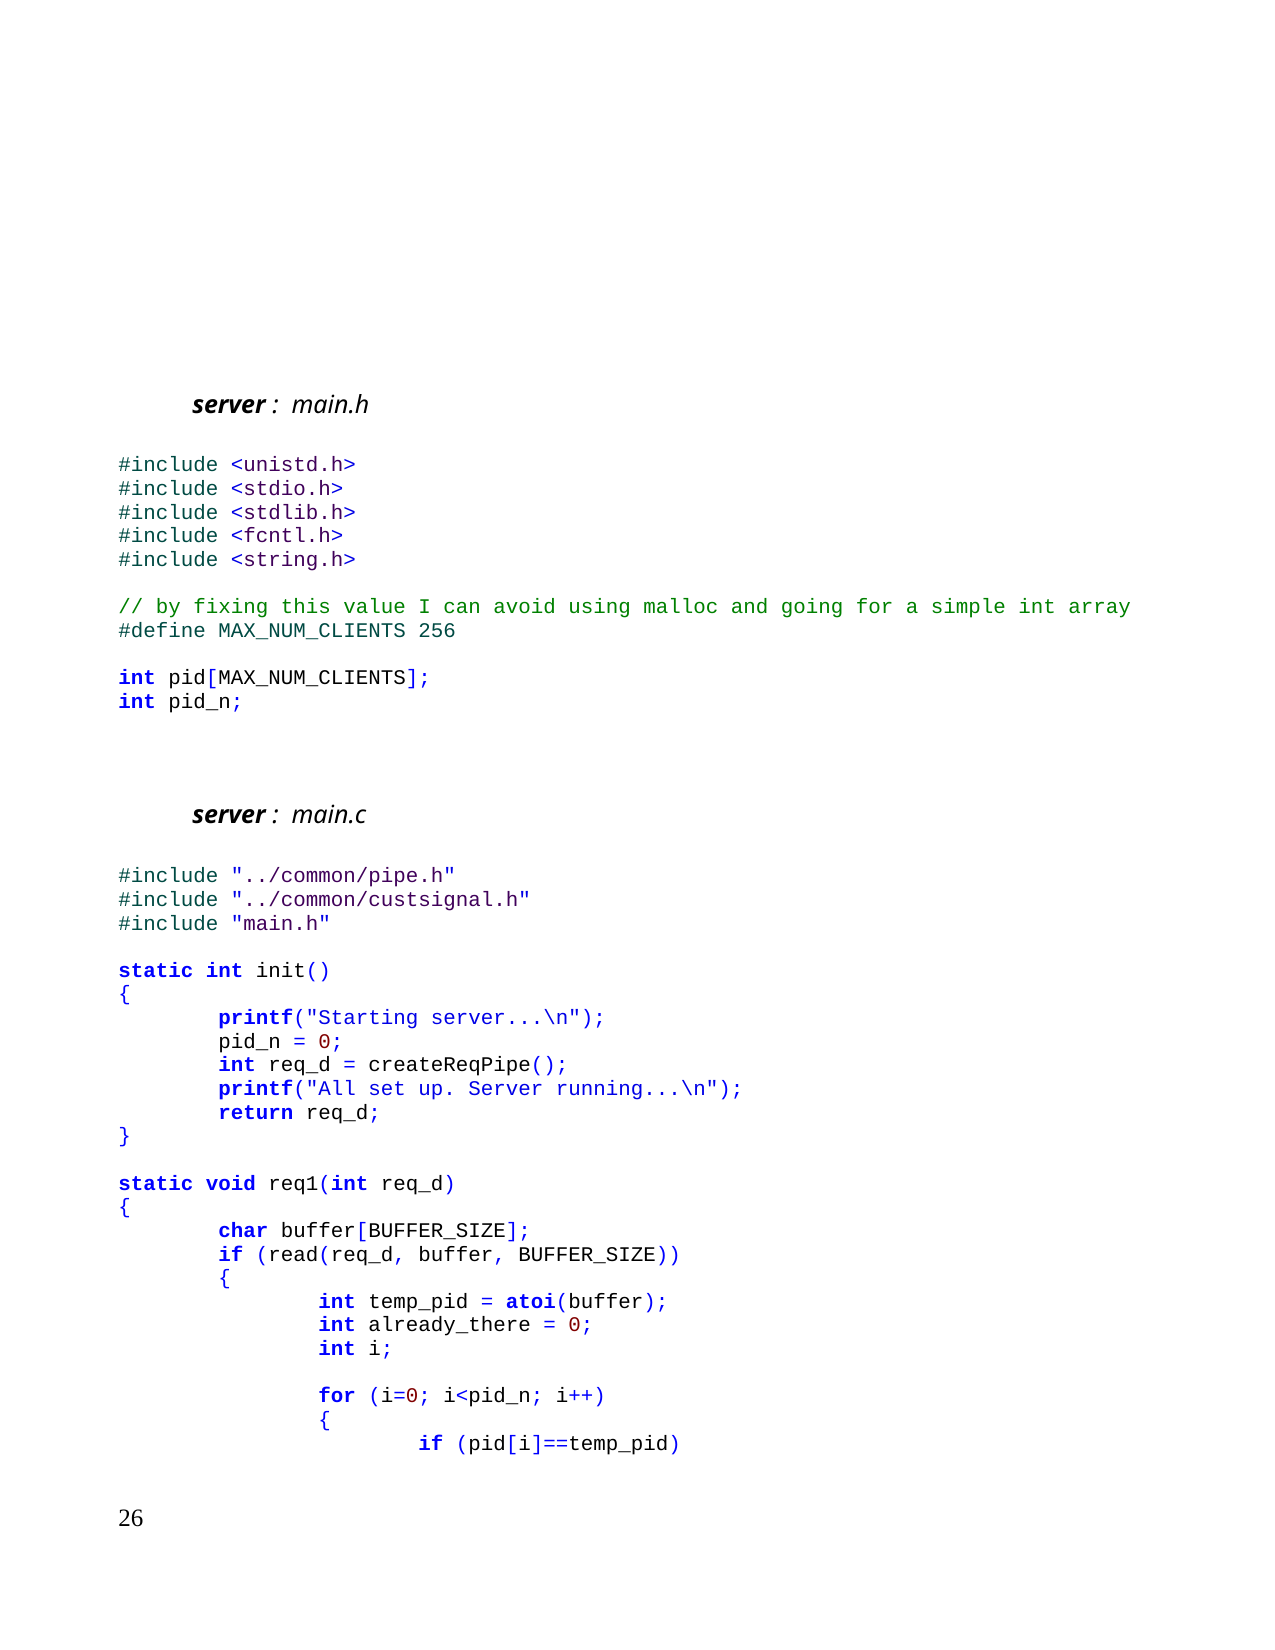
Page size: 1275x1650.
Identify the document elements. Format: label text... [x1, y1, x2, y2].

text #include <stdio.h> [118, 478, 1157, 502]
text static void req1(int req_d) [118, 1173, 1157, 1196]
text #include <unistd.h> [118, 454, 1157, 478]
text pid_n = 0; [118, 1031, 1157, 1054]
text { [118, 1409, 1157, 1433]
text { [118, 983, 1157, 1007]
text #include "main.h" [118, 912, 1157, 936]
text for (i=0; i<pid_n; i++) [118, 1385, 1157, 1409]
text { [118, 1196, 1157, 1220]
text #include "../common/custsignal.h" [118, 889, 1157, 912]
text int pid_n; [118, 691, 1157, 714]
text char buffer[BUFFER_SIZE]; [118, 1220, 1157, 1243]
text int i; [118, 1338, 1157, 1362]
text #include <stdlib.h> [118, 502, 1157, 525]
text int already_there = 0; [118, 1314, 1157, 1338]
text #define MAX_NUM_CLIENTS 256 [118, 620, 1157, 643]
text if (pid[i]==temp_pid) [118, 1433, 1157, 1456]
text #include <fcntl.h> [118, 525, 1157, 549]
text int pid[MAX_NUM_CLIENTS]; [118, 667, 1157, 691]
text { [118, 1267, 1157, 1291]
text static int init() [118, 960, 1157, 983]
text server : main.c [118, 797, 1157, 831]
text } [118, 1125, 1157, 1149]
text return req_d; [118, 1102, 1157, 1125]
text if (read(req_d, buffer, BUFFER_SIZE)) [118, 1243, 1157, 1267]
text server : main.h [118, 386, 1157, 420]
text #include "../common/pipe.h" [118, 865, 1157, 889]
text printf("Starting server...\n"); [118, 1007, 1157, 1031]
text #include <string.h> [118, 549, 1157, 573]
text int temp_pid = atoi(buffer); [118, 1291, 1157, 1314]
text // by fixing this value I can avoid using malloc and going for a simple int array [118, 596, 1157, 620]
text printf("All set up. Server running...\n"); [118, 1078, 1157, 1102]
text int req_d = createReqPipe(); [118, 1054, 1157, 1078]
